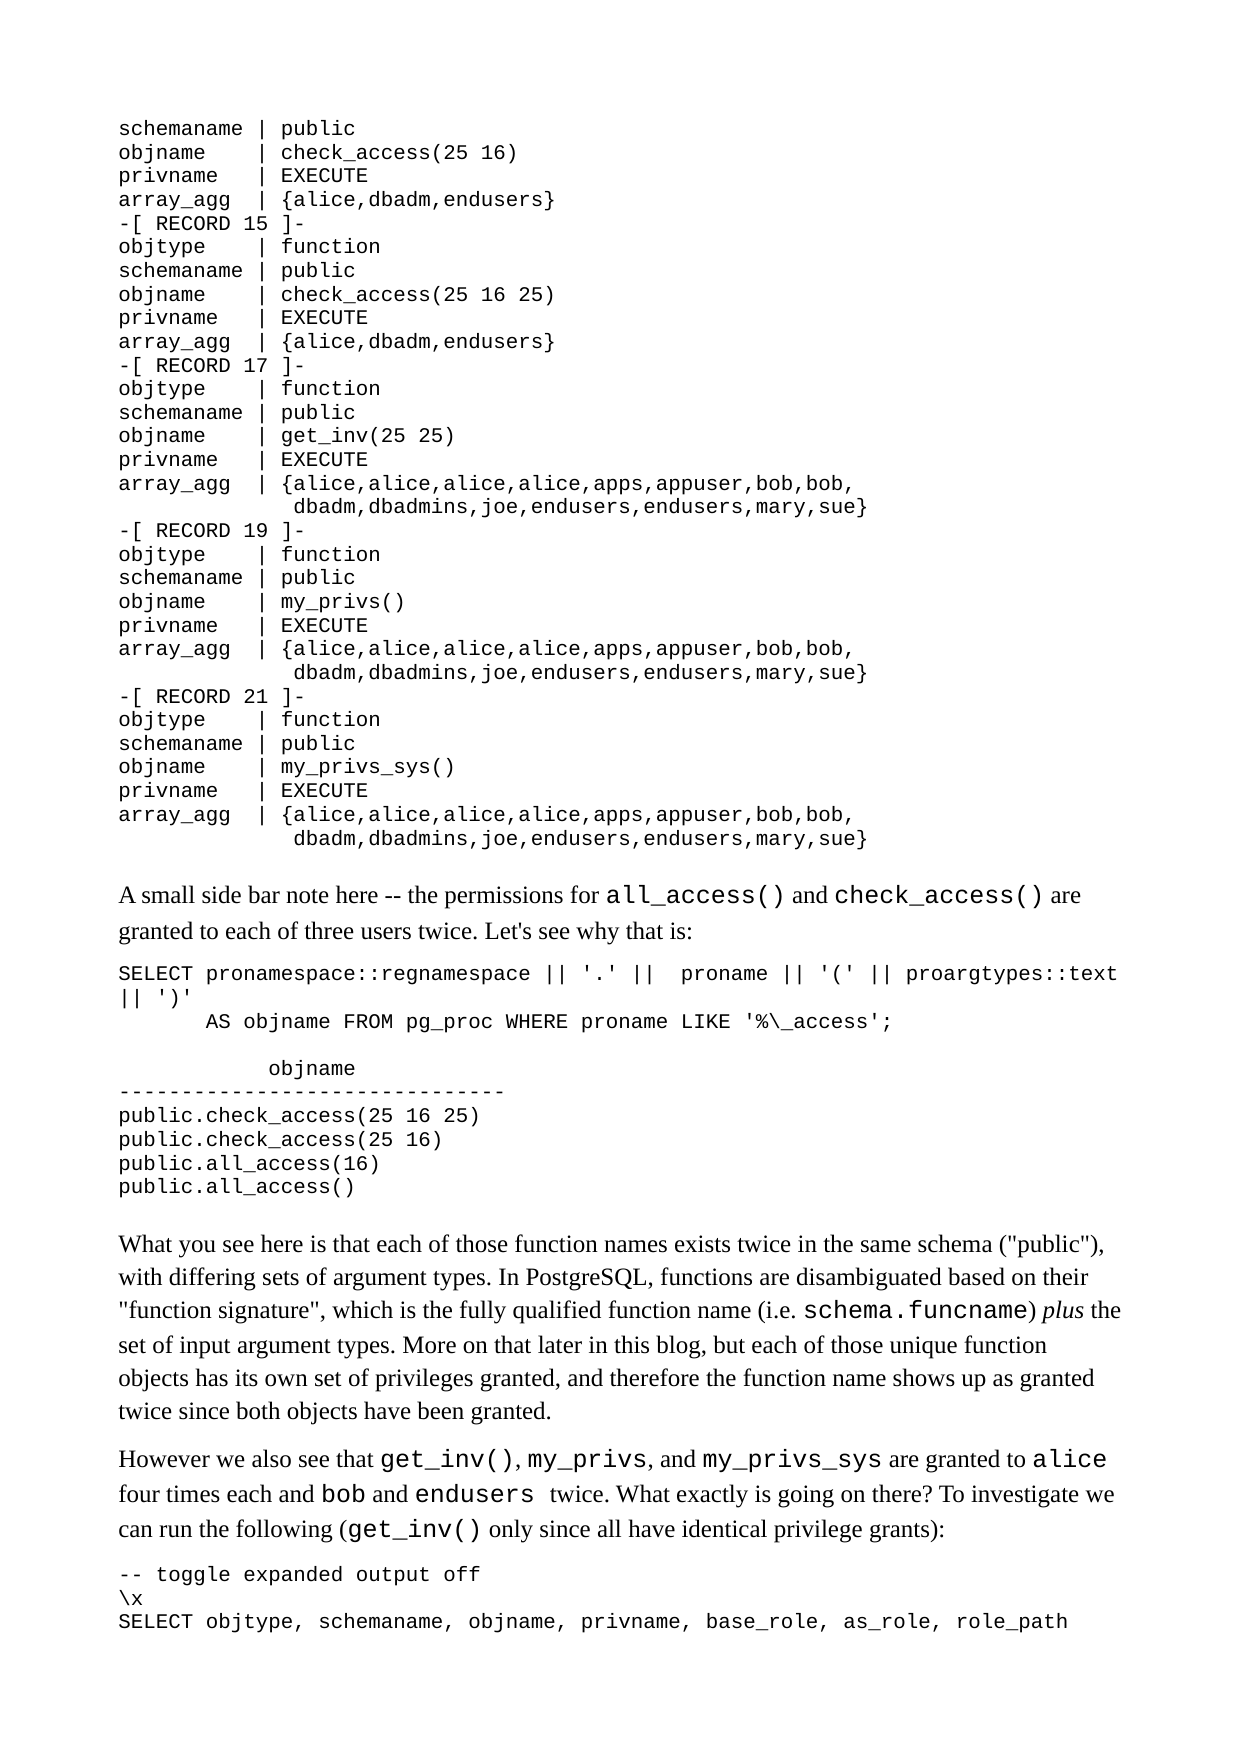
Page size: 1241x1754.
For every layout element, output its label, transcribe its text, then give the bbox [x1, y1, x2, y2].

text However we also see that get_inv(), my_privs, and my_privs_sys are granted to alice four times each and bob and endusers twice. What exactly is going on there? To investigate we can run the following (get_inv() only since all have identical privilege grants): [118, 1444, 1122, 1545]
text array_agg | {alice,alice,alice,alice,apps,appuser,bob,bob, [118, 638, 1122, 662]
text -[ RECORD 21 ]- [118, 686, 1122, 709]
text dbadm,dbadmins,joe,endusers,endusers,mary,sue} [118, 496, 1122, 520]
text public.all_access(16) [118, 1152, 1122, 1176]
text A small side bar note here -- the permissions for all_access() and check_access() are granted to each of three users twice. Let's see why that is: [118, 881, 1122, 944]
text array_agg | {alice,dbadm,endusers} [118, 331, 1122, 354]
text privname | EXECUTE [118, 307, 1122, 331]
text privname | EXECUTE [118, 780, 1122, 804]
text public.check_access(25 16 25) [118, 1105, 1122, 1129]
text privname | EXECUTE [118, 165, 1122, 189]
text array_agg | {alice,alice,alice,alice,apps,appuser,bob,bob, [118, 804, 1122, 827]
text What you see here is that each of those function names exists twice in the same schema ("public"), with differing sets of argument types. In PostgreSQL, functions are disambiguated based on their "function signature", which is the fully qualified function name (i.e. schema.funcname) plus the set of input argument types. More on that later in this blog, but each of those unique function objects has its own set of privileges granted, and therefore the function name shows up as granted twice since both objects have been granted. [118, 1229, 1122, 1425]
text dbadm,dbadmins,joe,endusers,endusers,mary,sue} [118, 827, 1122, 851]
text objname [118, 1058, 1122, 1082]
text schemaname | public [118, 402, 1122, 426]
text objname | check_access(25 16) [118, 142, 1122, 165]
text -[ RECORD 19 ]- [118, 520, 1122, 544]
text schemaname | public [118, 733, 1122, 757]
text objtype | function [118, 236, 1122, 260]
text dbadm,dbadmins,joe,endusers,endusers,mary,sue} [118, 662, 1122, 686]
text objname | my_privs_sys() [118, 757, 1122, 780]
text public.all_access() [118, 1176, 1122, 1200]
text objtype | function [118, 378, 1122, 402]
text ------------------------------- [118, 1082, 1122, 1105]
text objtype | function [118, 709, 1122, 733]
text -- toggle expanded output off [118, 1564, 1122, 1588]
text SELECT pronamespace::regnamespace || '.' || proname || '(' || proargtypes::text || ')' [118, 963, 1122, 1011]
text -[ RECORD 15 ]- [118, 213, 1122, 236]
text -[ RECORD 17 ]- [118, 354, 1122, 378]
text objname | check_access(25 16 25) [118, 284, 1122, 307]
text privname | EXECUTE [118, 615, 1122, 638]
text objname | get_inv(25 25) [118, 426, 1122, 449]
text privname | EXECUTE [118, 449, 1122, 473]
text schemaname | public [118, 118, 1122, 142]
text objname | my_privs() [118, 591, 1122, 615]
text schemaname | public [118, 260, 1122, 284]
text \x [118, 1588, 1122, 1612]
text objtype | function [118, 544, 1122, 567]
text public.check_access(25 16) [118, 1129, 1122, 1152]
text AS objname FROM pg_proc WHERE proname LIKE '%\_access'; [118, 1011, 1122, 1034]
text array_agg | {alice,dbadm,endusers} [118, 189, 1122, 213]
text SELECT objtype, schemaname, objname, privname, base_role, as_role, role_path [118, 1612, 1122, 1635]
text array_agg | {alice,alice,alice,alice,apps,appuser,bob,bob, [118, 473, 1122, 496]
text schemaname | public [118, 567, 1122, 591]
